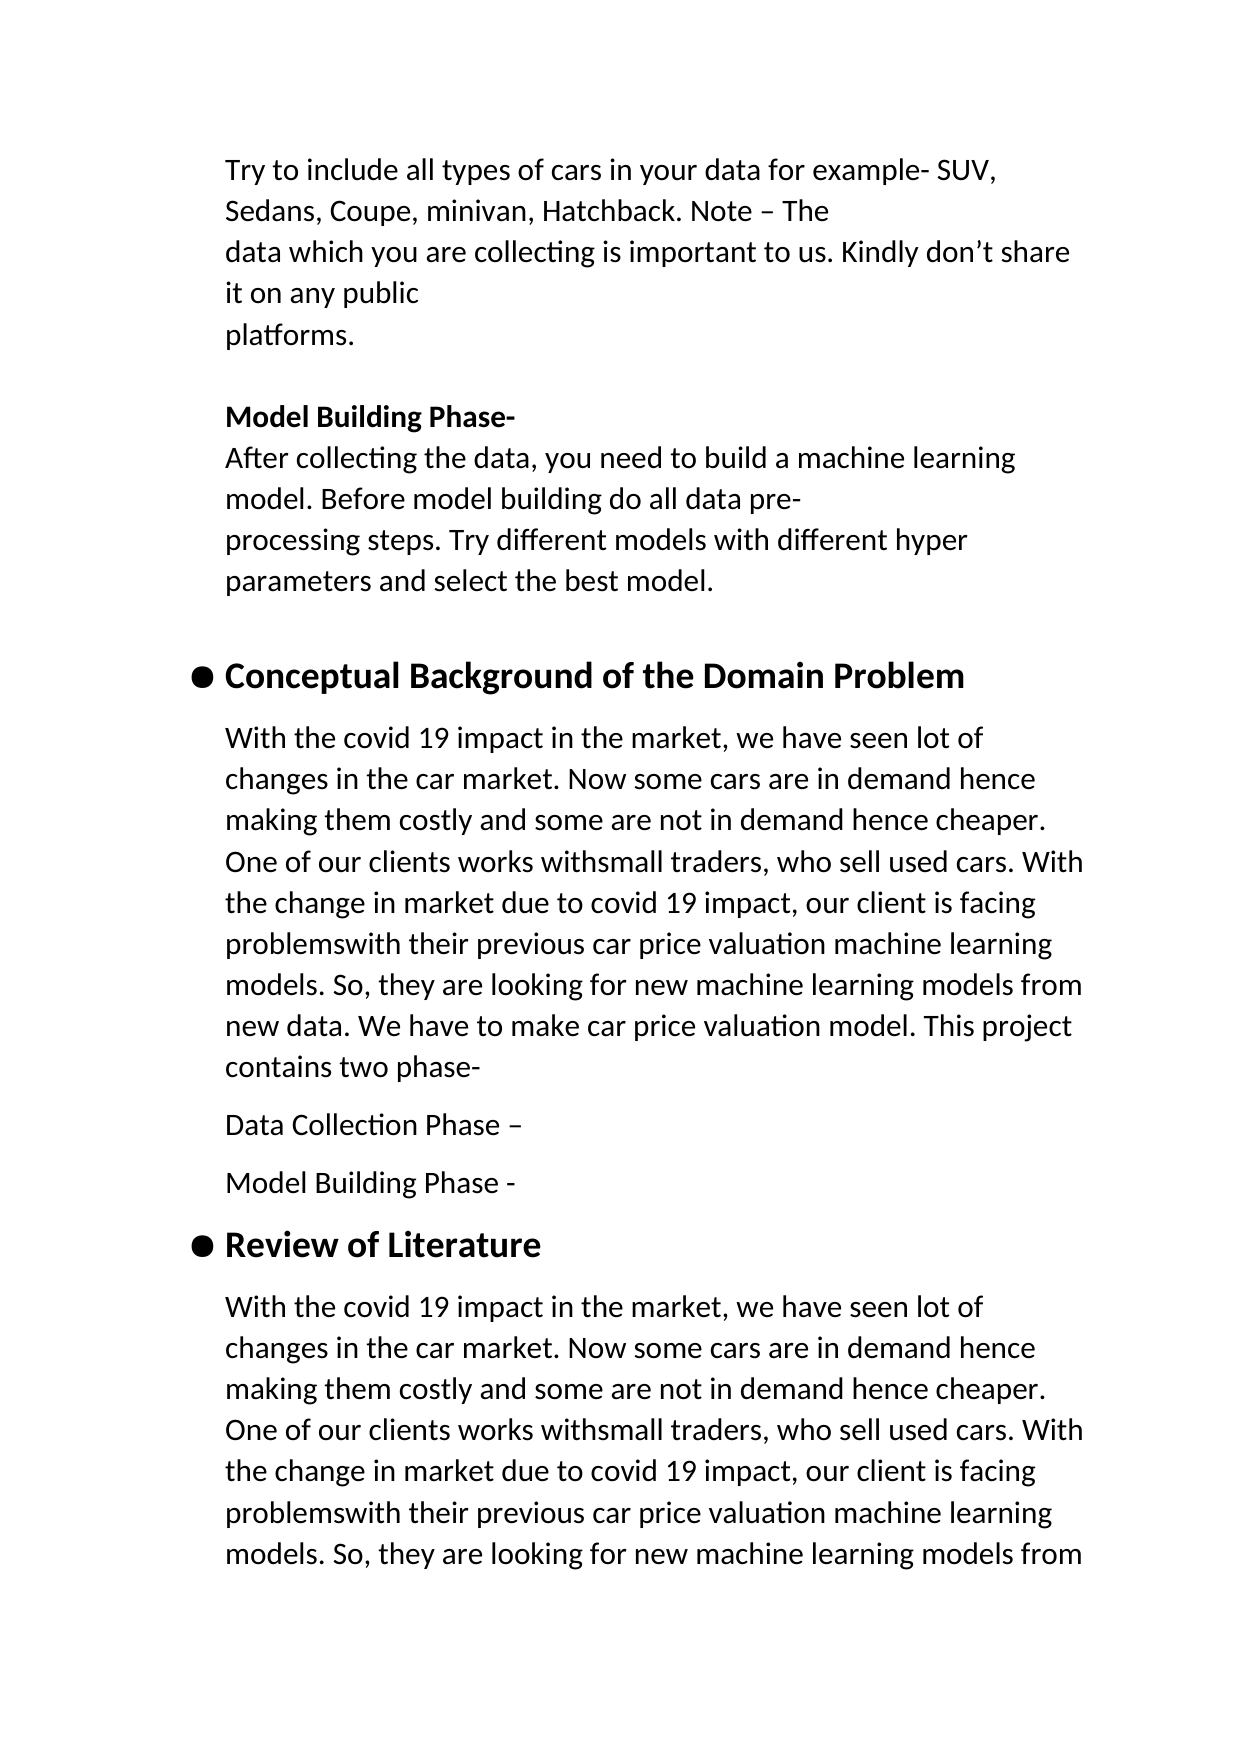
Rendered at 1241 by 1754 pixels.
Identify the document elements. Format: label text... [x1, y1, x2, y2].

list platforms. [225, 314, 1090, 353]
list With the covid 19 impact in the market, we have seen lot of changes in the car market. Now some cars are in demand hence making them costly and some are not in demand hence cheaper. One of our clients works withsmall traders, who sell used cars. With the change in market due to covid 19 impact, our client is facing problemswith their previous car price valuation machine learning models. So, they are looking for new machine learning models from [187, 1287, 1090, 1572]
list Conceptual Background of the Domain Problem [187, 652, 1090, 698]
list Model Building Phase - [187, 1163, 1090, 1201]
list Data Collection Phase – [187, 1105, 1090, 1143]
list With the covid 19 impact in the market, we have seen lot of changes in the car market. Now some cars are in demand hence making them costly and some are not in demand hence cheaper. One of our clients works withsmall traders, who sell used cars. With the change in market due to covid 19 impact, our client is facing problemswith their previous car price valuation machine learning models. So, they are looking for new machine learning models from new data. We have to make car price valuation model. This project contains two phase- [187, 718, 1090, 1086]
list Review of Literature [187, 1221, 1090, 1267]
list data which you are collecting is important to us. Kindly don’t share it on any public [225, 232, 1090, 312]
list Model Building Phase- [225, 397, 1090, 435]
list processing steps. Try different models with different hyper parameters and select the best model. [225, 520, 1090, 599]
list After collecting the data, you need to build a machine learning model. Before model building do all data pre- [225, 438, 1090, 517]
list Try to include all types of cars in your data for example- SUV, Sedans, Coupe, minivan, Hatchback. Note – The [225, 150, 1090, 229]
